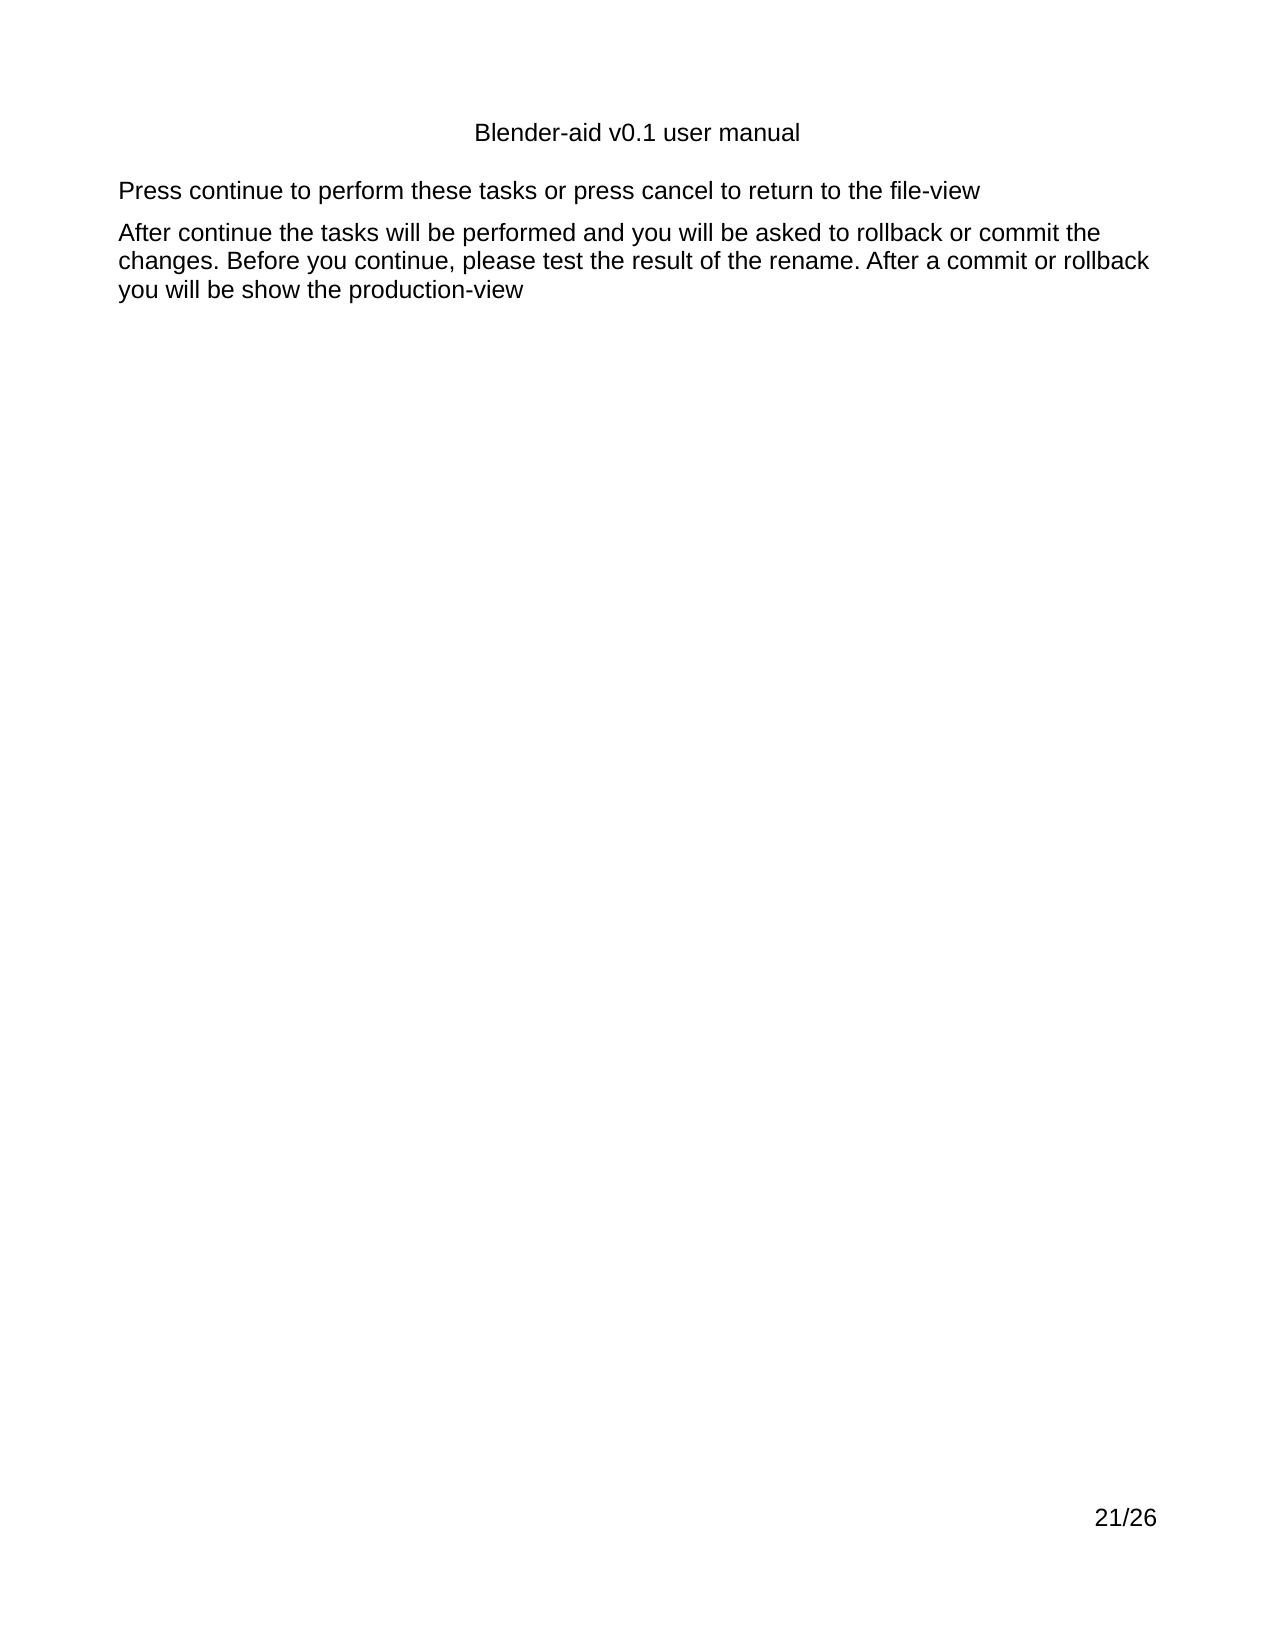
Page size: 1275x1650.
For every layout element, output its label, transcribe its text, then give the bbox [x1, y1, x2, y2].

text After continue the tasks will be performed and you will be asked to rollback or commit the changes. Before you continue, please test the result of the rename. After a commit or rollback you will be show the production-view [118, 218, 1157, 304]
text Press continue to perform these tasks or press cancel to return to the file-view [118, 176, 1157, 205]
